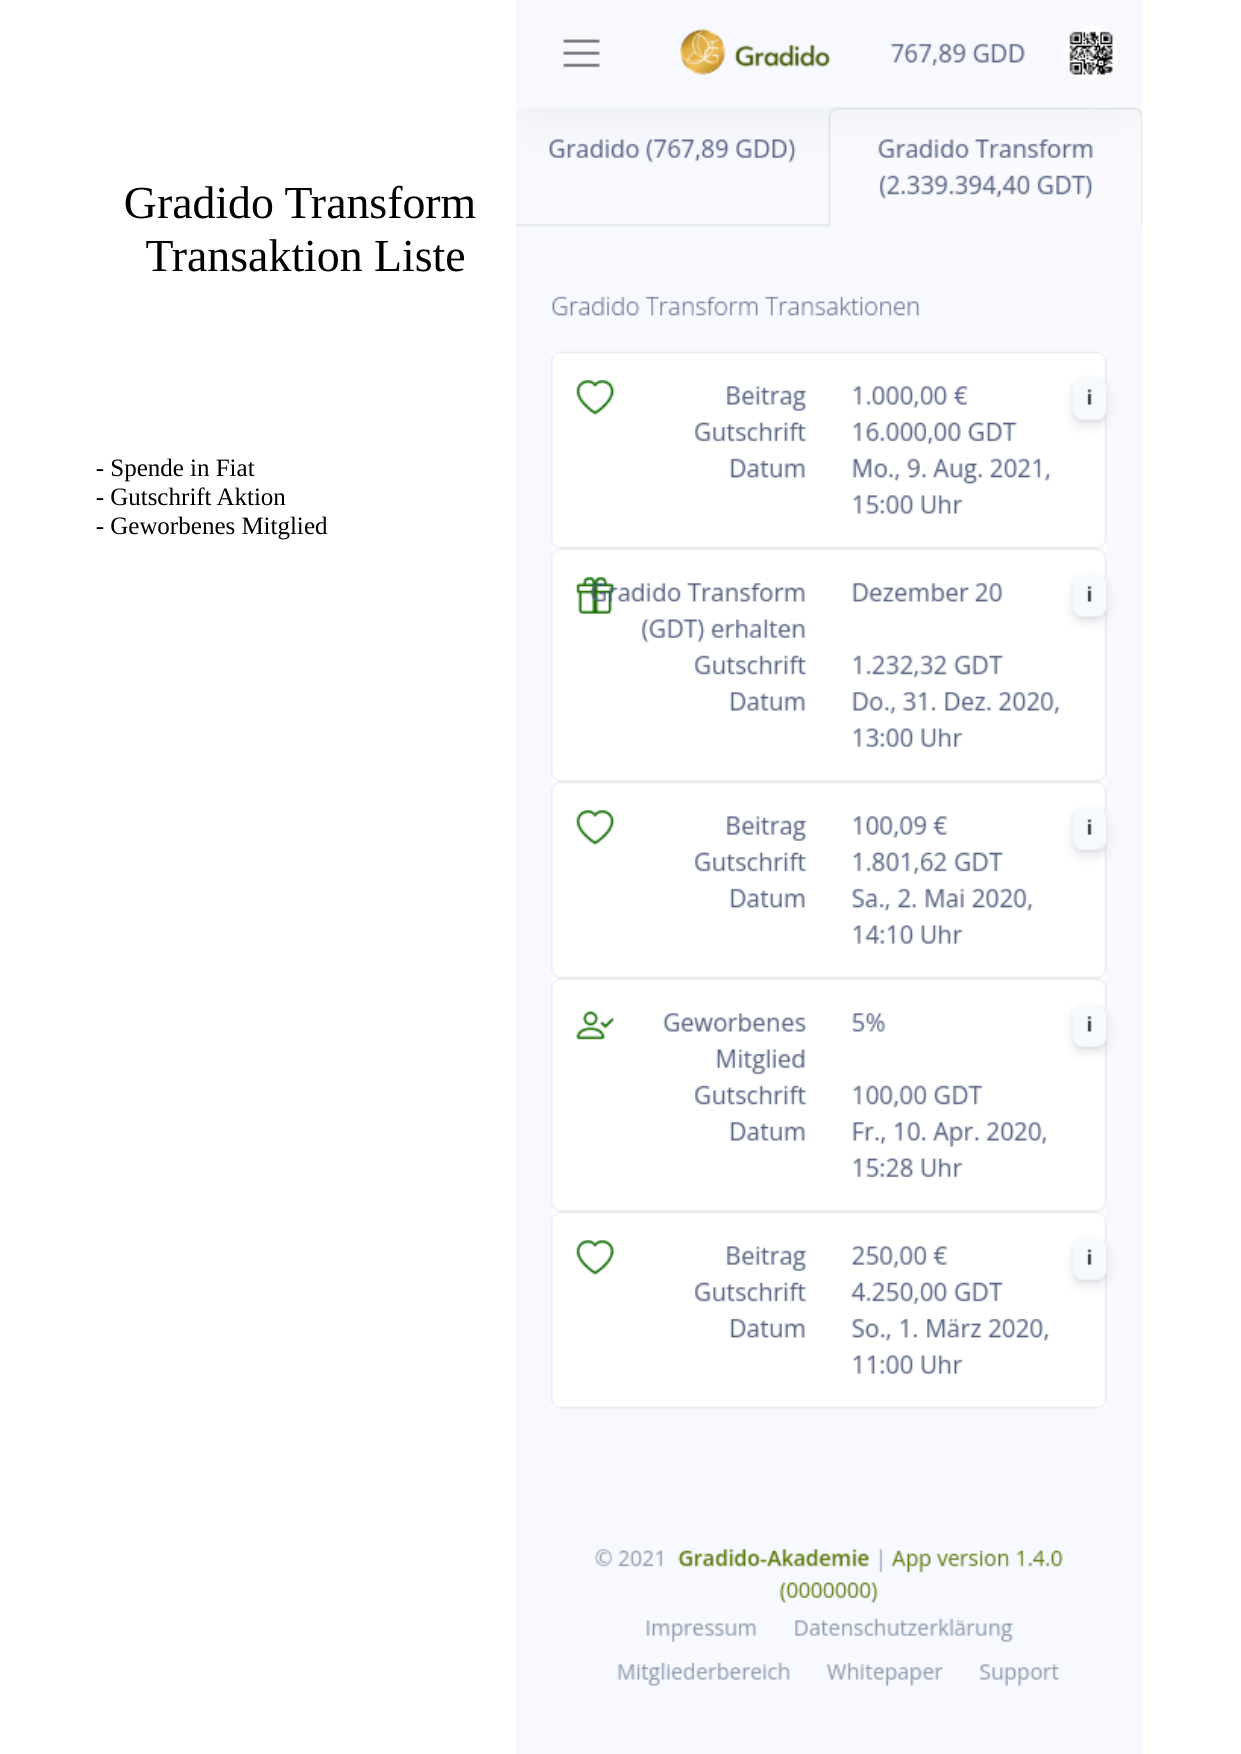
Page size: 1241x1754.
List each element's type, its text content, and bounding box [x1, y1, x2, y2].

text Gradido Transform Transaktion Liste [96, 176, 515, 281]
text - Gutschrift Aktion [96, 482, 515, 511]
text - Geworbenes Mitglied [96, 511, 515, 540]
picture [515, 0, 1143, 1754]
text - Spende in Fiat [96, 453, 515, 482]
